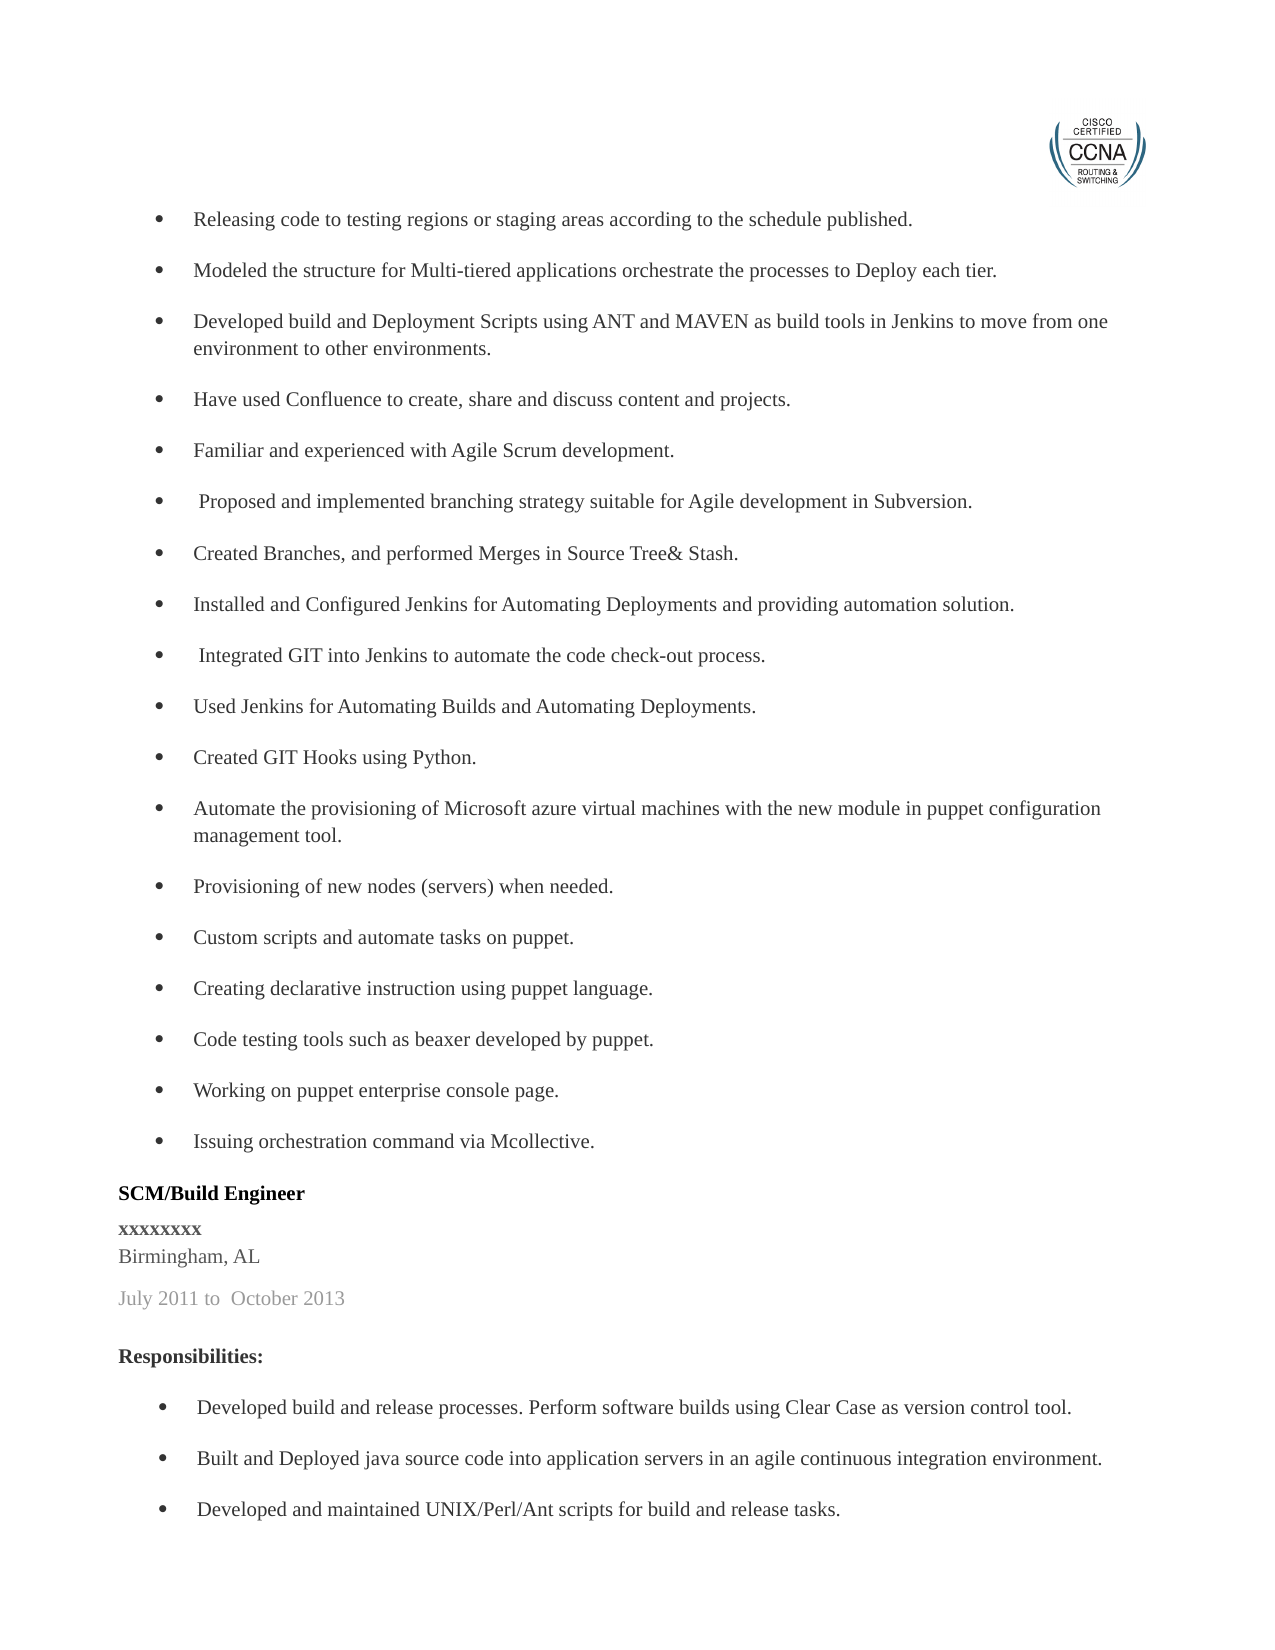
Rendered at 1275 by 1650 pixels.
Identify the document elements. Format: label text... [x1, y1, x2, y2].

list Modeled the structure for Multi-tiered applications orchestrate the processes to Deploy each tier. [156, 258, 1157, 282]
text July 2011 to October 2013 [118, 1286, 1157, 1310]
list Installed and Configured Jenkins for Automating Deployments and providing automation solution. [156, 591, 1157, 616]
list Developed build and Deployment Scripts using ANT and MAVEN as build tools in Jenkins to move from one environment to other environments. [156, 309, 1157, 360]
list Created Branches, and performed Merges in Source Tree& Stash. [156, 540, 1157, 564]
list Built and Deployed java source code into application servers in an agile continuous integration environment. [159, 1446, 1157, 1470]
list Familiar and experienced with Agile Scrum development. [156, 438, 1157, 462]
list Provisioning of new nodes (servers) when needed. [156, 874, 1157, 898]
list Developed and maintained UNIX/Perl/Ant scripts for build and release tasks. [159, 1497, 1157, 1521]
list Code testing tools such as beaxer developed by puppet. [156, 1027, 1157, 1051]
list Issuing orchestration command via Mcollective. [156, 1129, 1157, 1153]
list Automate the provisioning of Microsoft azure virtual machines with the new module in puppet configuration management tool. [156, 796, 1157, 847]
list Integrated GIT into Jenkins to automate the code check-out process. [156, 642, 1157, 667]
list Developed build and release processes. Perform software builds using Clear Case as version control tool. [159, 1394, 1157, 1419]
list Releasing code to testing regions or staging areas according to the schedule published. [156, 207, 1157, 231]
list Custom scripts and automate tasks on puppet. [156, 925, 1157, 949]
list Created GIT Hooks using Python. [156, 744, 1157, 769]
list Working on puppet enterprise console page. [156, 1078, 1157, 1102]
text xxxxxxxx [118, 1216, 1157, 1240]
list Have used Confluence to create, share and discuss content and projects. [156, 387, 1157, 411]
picture [1049, 98, 1146, 207]
text Responsibilities: [118, 1343, 1157, 1368]
text Birmingham, AL [118, 1243, 1157, 1268]
text SCM/Build Engineer [118, 1181, 1157, 1204]
list Proposed and implemented branching strategy suitable for Agile development in Subversion. [156, 489, 1157, 513]
list Used Jenkins for Automating Builds and Automating Deployments. [156, 693, 1157, 718]
list Creating declarative instruction using puppet language. [156, 976, 1157, 1000]
